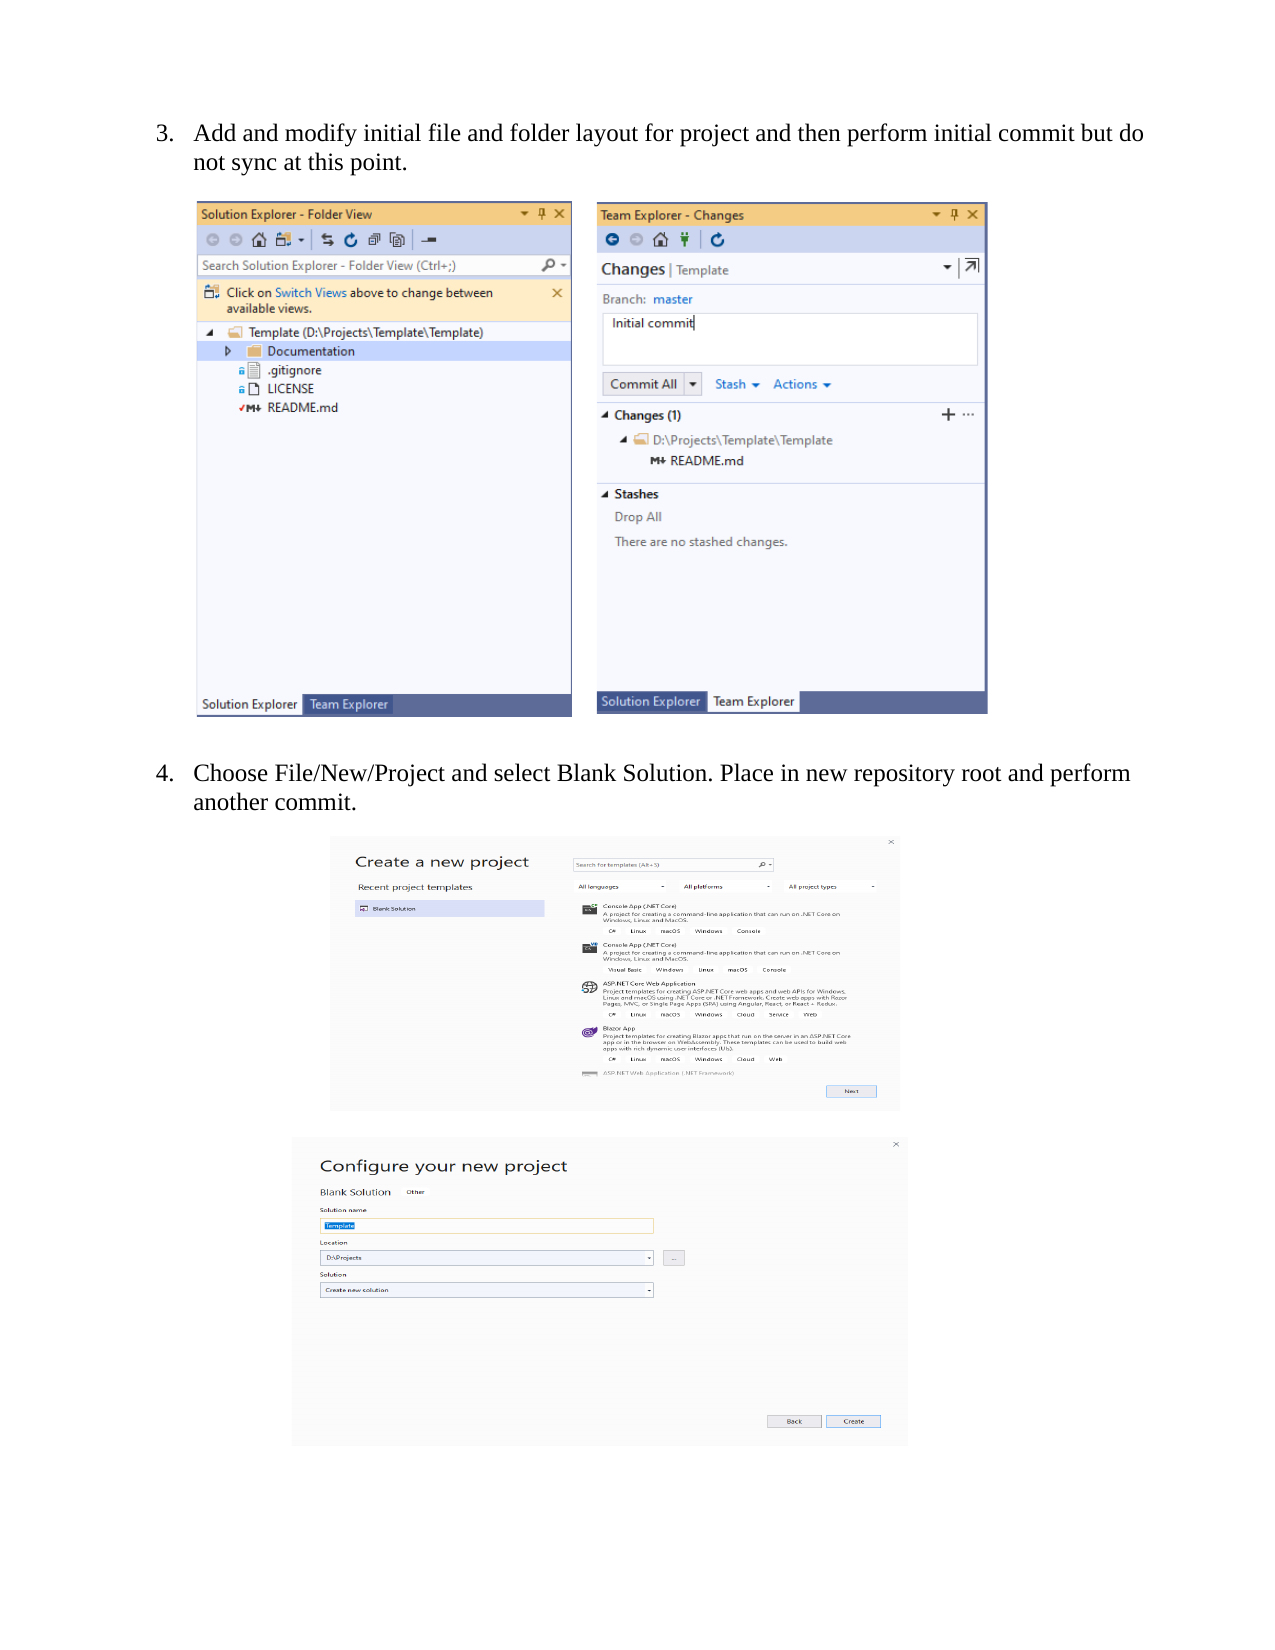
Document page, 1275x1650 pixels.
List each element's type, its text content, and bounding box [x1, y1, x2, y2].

list Add and modify initial file and folder layout for project and then perform initial commit but do not sync at this point. [156, 118, 1157, 176]
picture [596, 202, 988, 714]
picture [196, 201, 572, 717]
picture [291, 1137, 908, 1446]
list Choose File/New/Project and select Blank Solution. Place in new repository root and perform another commit. [156, 758, 1157, 816]
picture [330, 836, 901, 1111]
